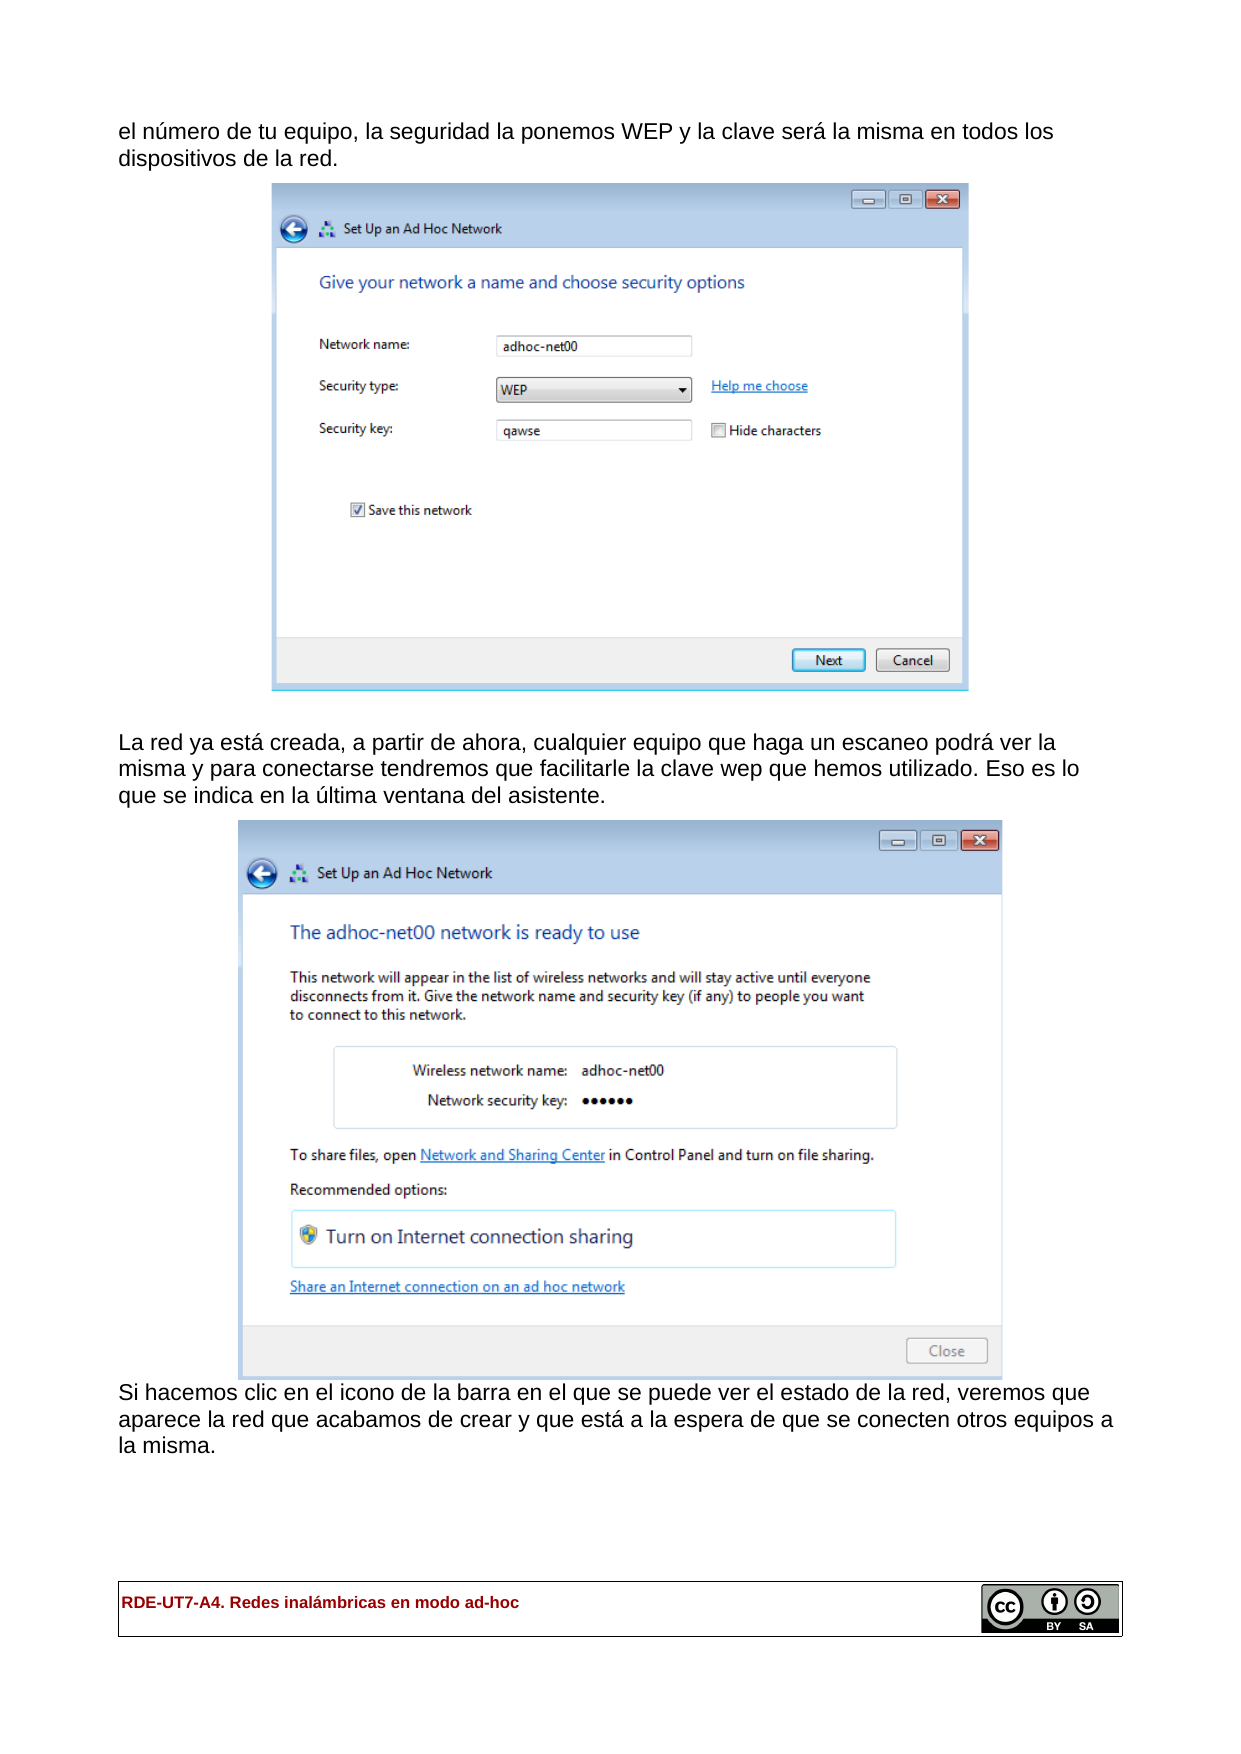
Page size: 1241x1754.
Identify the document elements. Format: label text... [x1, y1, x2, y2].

picture [238, 820, 1003, 1380]
picture [271, 183, 969, 691]
text Si hacemos clic en el icono de la barra en el que se puede ver el estado de la red, veremos que aparece la red que acabamos de crear y que está a la espera de que se conecten otros equipos a la misma. [118, 1212, 1122, 1458]
text el número de tu equipo, la seguridad la ponemos WEP y la clave será la misma en todos los dispositivos de la red. [118, 118, 1122, 171]
picture [981, 1584, 1119, 1633]
text La red ya está creada, a partir de ahora, cualquier equipo que haga un escaneo podrá ver la misma y para conectarse tendremos que facilitarle la clave wep que hemos utilizado. Eso es lo que se indica en la última ventana del asistente. [118, 729, 1122, 808]
